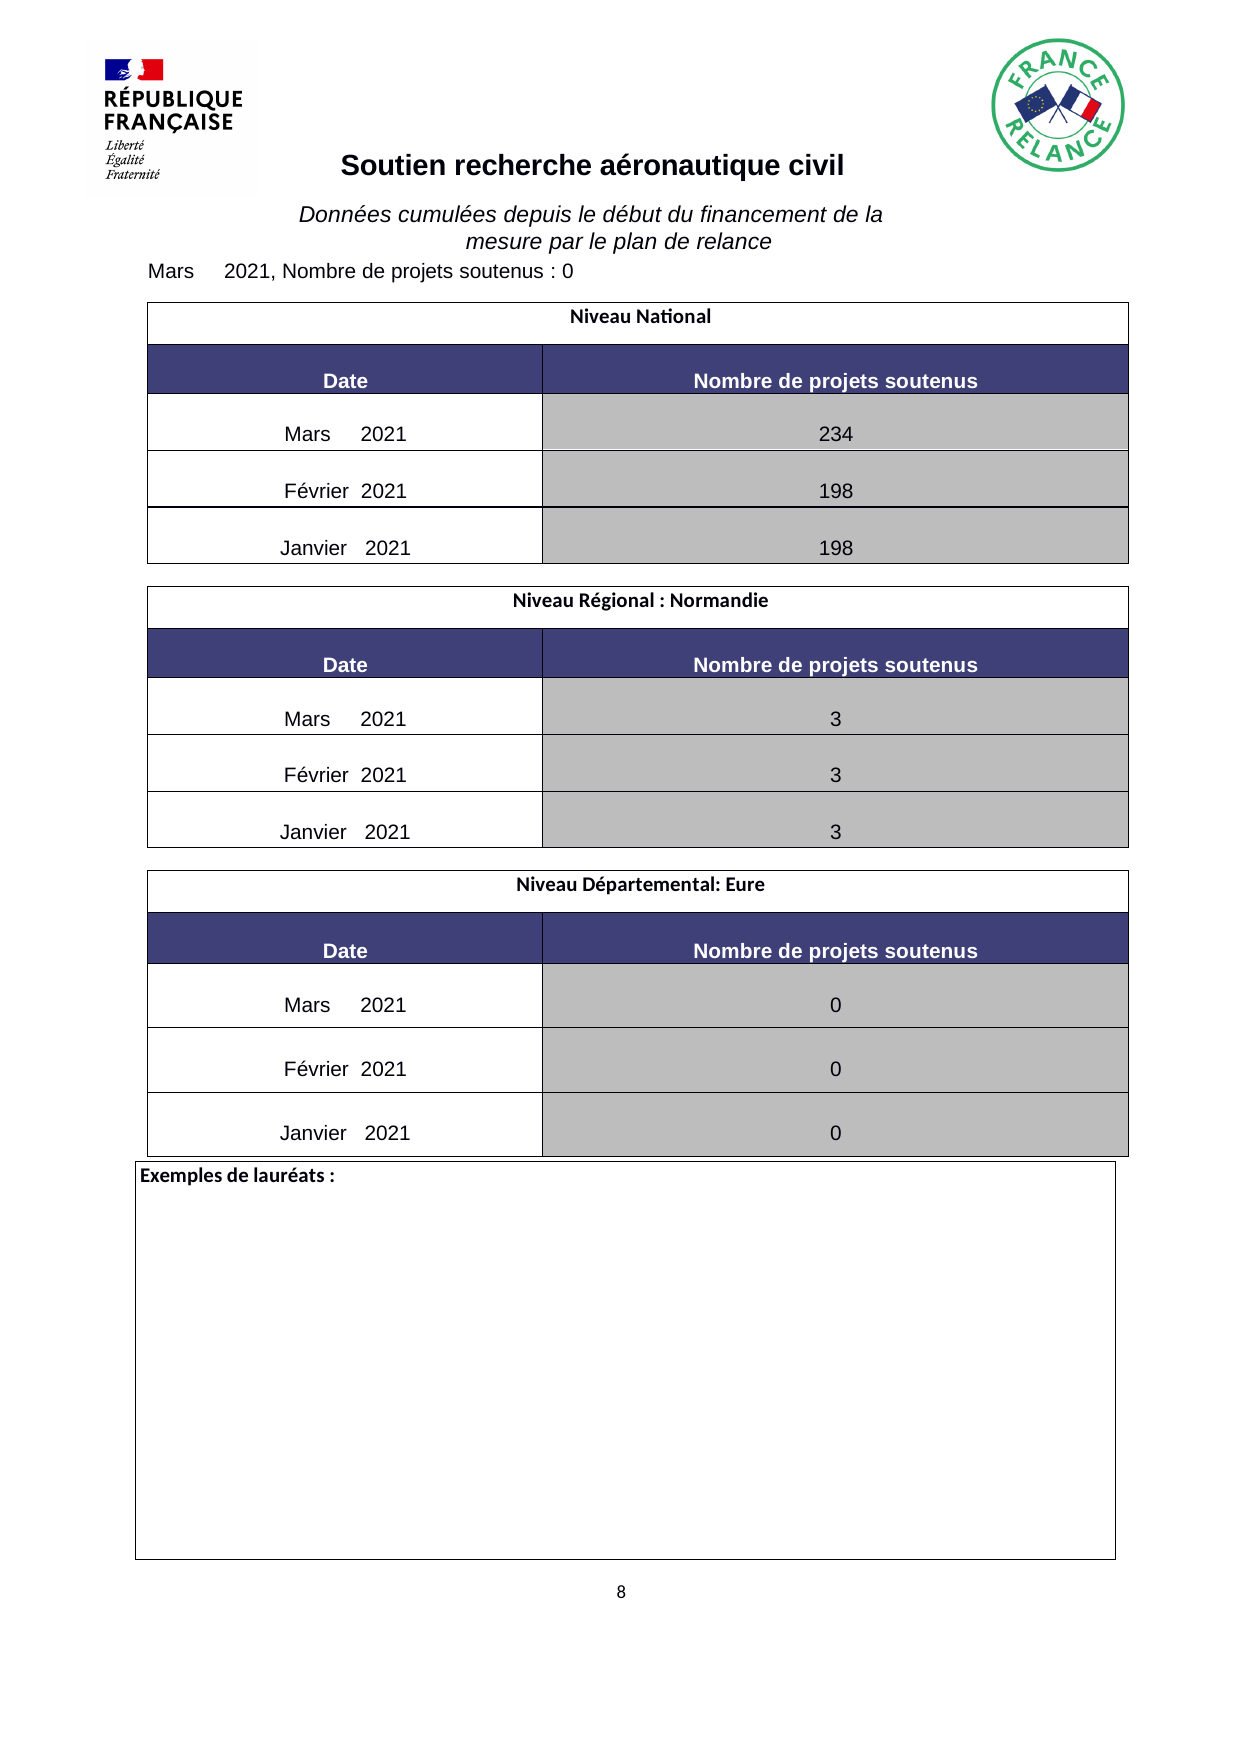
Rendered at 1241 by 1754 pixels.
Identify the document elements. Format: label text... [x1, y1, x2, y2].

table_cell Nombre de projets soutenus [543, 345, 1128, 393]
table_cell Février 2021 [148, 451, 542, 506]
table_cell 0 [543, 964, 1128, 1027]
table_cell Mars 2021 [148, 678, 542, 734]
table_cell 3 [543, 678, 1128, 734]
table_cell Nombre de projets soutenus [543, 629, 1128, 677]
table_cell 0 [543, 1093, 1128, 1156]
table_header Niveau National [148, 303, 1128, 344]
table_cell 3 [543, 792, 1128, 847]
table_cell Date [148, 913, 542, 963]
table_cell Mars 2021 [148, 394, 542, 449]
text Données cumulées depuis le début du financement de la mesure par le plan de relance [148, 200, 1093, 254]
text Exemples de lauréats : [135, 1162, 1115, 1187]
table_cell 234 [543, 394, 1128, 449]
table_cell 198 [543, 508, 1128, 563]
text Soutien recherche aéronautique civil [263, 148, 926, 181]
table_cell Nombre de projets soutenus [543, 913, 1128, 963]
text 8 [0, 1580, 1238, 1603]
text Mars 2021, Nombre de projets soutenus : 0 [148, 259, 1093, 283]
table_cell Date [148, 345, 542, 393]
picture [84, 39, 263, 200]
table_header Niveau Départemental: Eure [148, 871, 1128, 912]
picture [926, 17, 1189, 185]
table_cell 0 [543, 1028, 1128, 1092]
table_cell Date [148, 629, 542, 677]
table_cell Février 2021 [148, 735, 542, 791]
table_cell 3 [543, 735, 1128, 791]
table_cell Janvier 2021 [148, 1093, 542, 1156]
table_cell 198 [543, 451, 1128, 506]
table_cell Janvier 2021 [148, 508, 542, 563]
table_cell Février 2021 [148, 1028, 542, 1092]
table_header Niveau Régional : Normandie [148, 587, 1128, 628]
table_cell Janvier 2021 [148, 792, 542, 847]
table_cell Mars 2021 [148, 964, 542, 1027]
